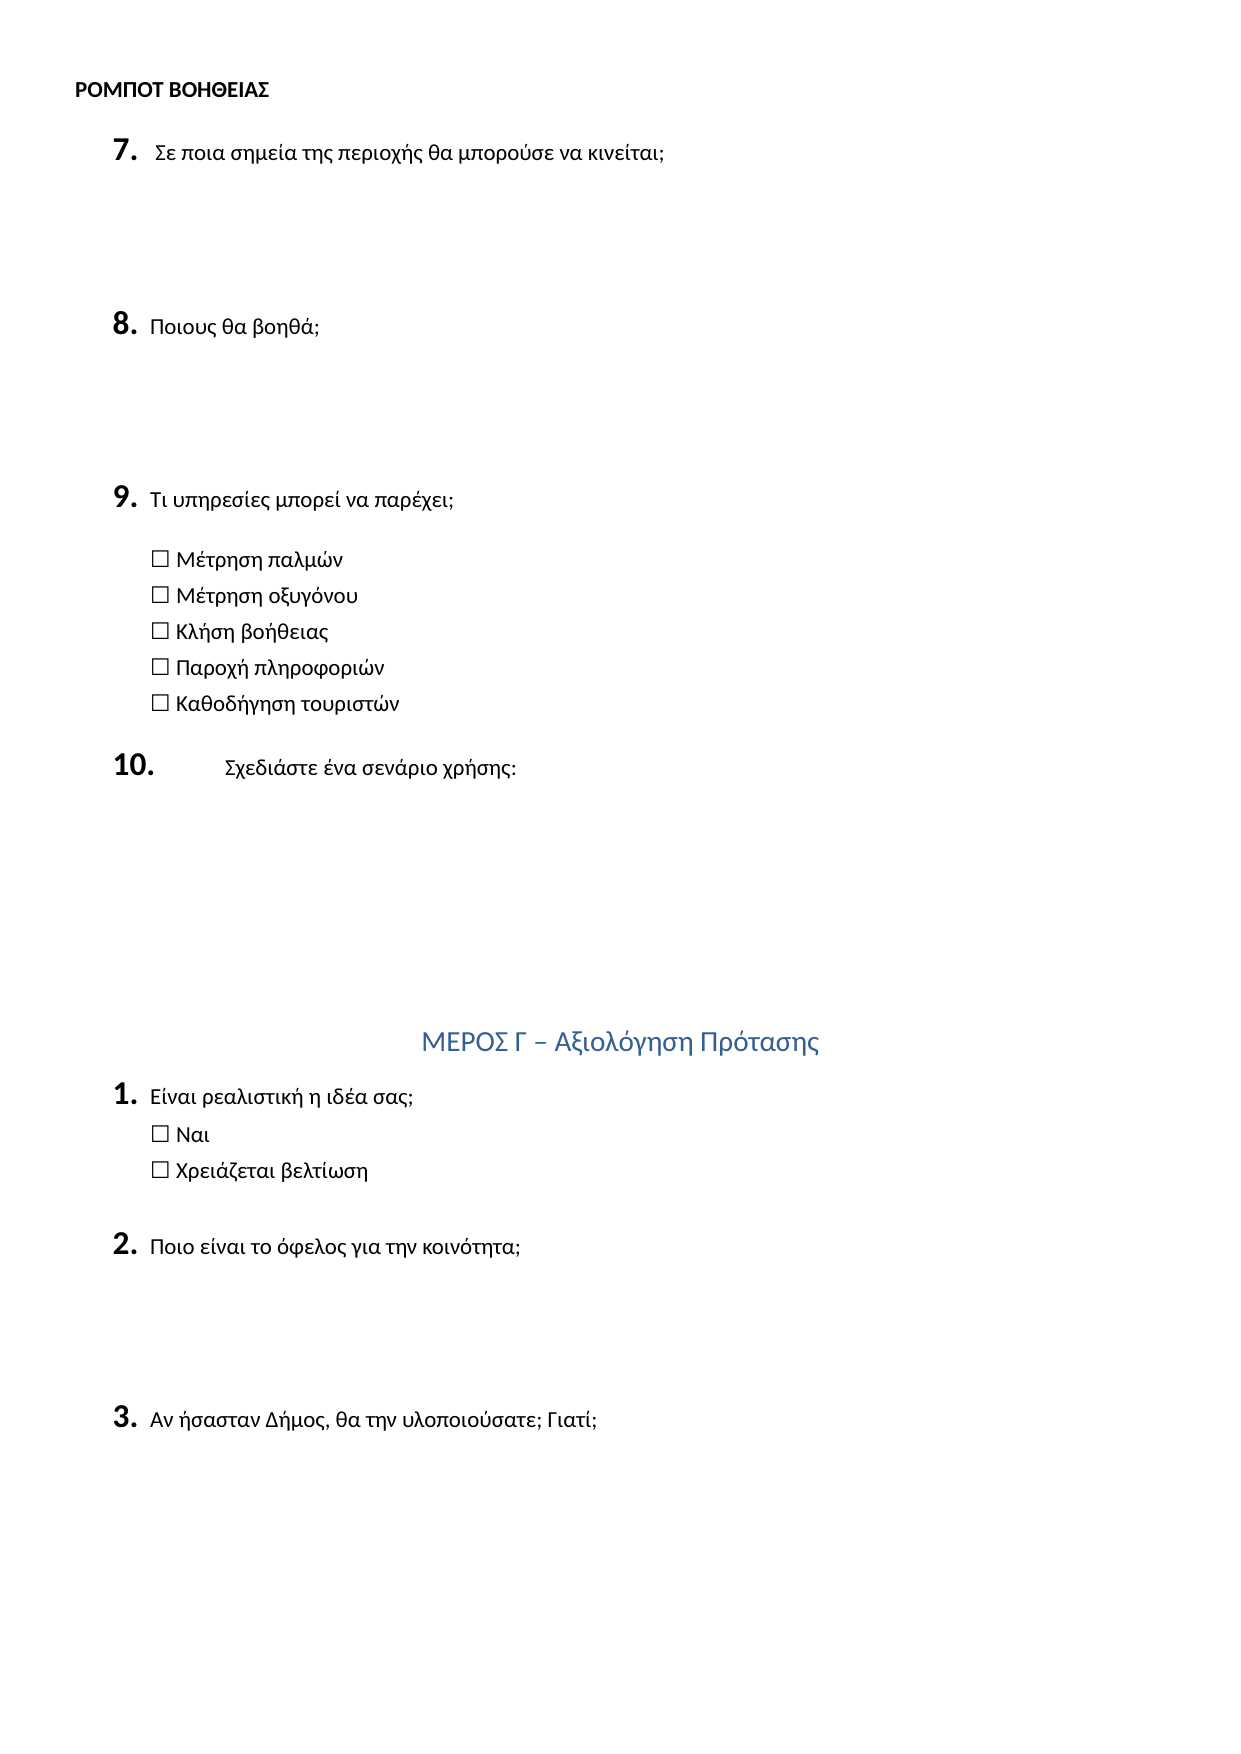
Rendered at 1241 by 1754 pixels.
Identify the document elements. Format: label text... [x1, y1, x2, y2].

list Είναι ρεαλιστική η ιδέα σας; ☐ Ναι ☐ Χρειάζεται βελτίωση [112, 1072, 1165, 1185]
list Αν ήσασταν Δήμος, θα την υλοποιούσατε; Γιατί; [112, 1396, 1165, 1436]
text ☐ Μέτρηση παλμών ☐ Μέτρηση οξυγόνου ☐ Κλήση βοήθειας ☐ Παροχή πληροφοριών ☐ Καθοδήγηση τουριστών [150, 543, 1165, 718]
list Τι υπηρεσίες μπορεί να παρέχει; [112, 475, 1165, 516]
list Ποιο είναι το όφελος για την κοινότητα; [112, 1222, 1165, 1263]
list Σχεδιάστε ένα σενάριο χρήσης: [112, 743, 1165, 784]
subtitle ΜΕΡΟΣ Γ – Αξιολόγηση Πρότασης [75, 1023, 1165, 1059]
text ΡΟΜΠΟΤ ΒΟΗΘΕΙΑΣ [75, 75, 1165, 103]
list Ποιους θα βοηθά; [112, 302, 1165, 342]
list Σε ποια σημεία της περιοχής θα μπορούσε να κινείται; [112, 128, 1165, 169]
